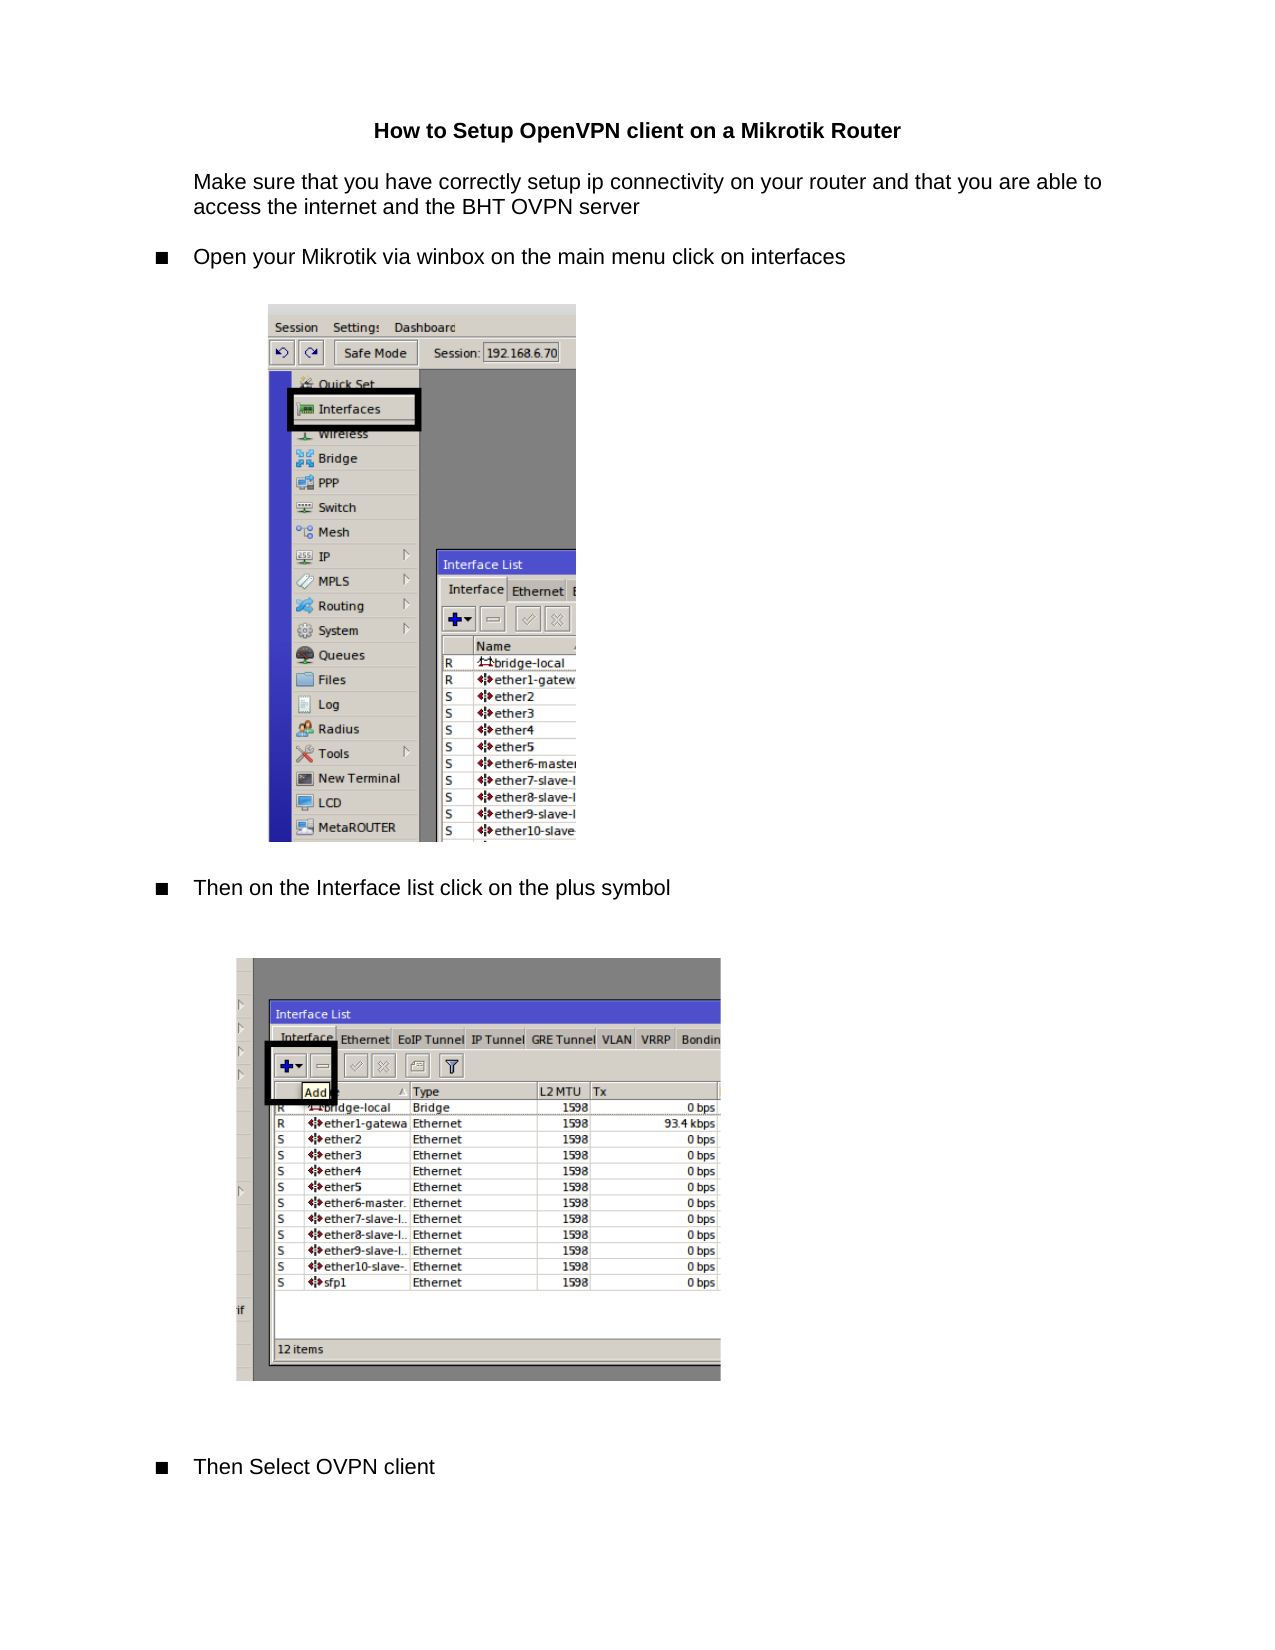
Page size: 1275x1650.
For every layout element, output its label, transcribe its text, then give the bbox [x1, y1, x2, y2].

list Then Select OVPN client [156, 1454, 1157, 1479]
text How to Setup OpenVPN client on a Mikrotik Router [118, 118, 1157, 143]
list Make sure that you have correctly setup ip connectivity on your router and that you are able to access the internet and the BHT OVPN server [156, 168, 1157, 219]
picture [236, 958, 721, 1381]
list Open your Mikrotik via winbox on the main menu click on interfaces [156, 244, 1157, 269]
picture [267, 304, 576, 842]
list Then on the Interface list click on the plus symbol [156, 874, 1157, 899]
